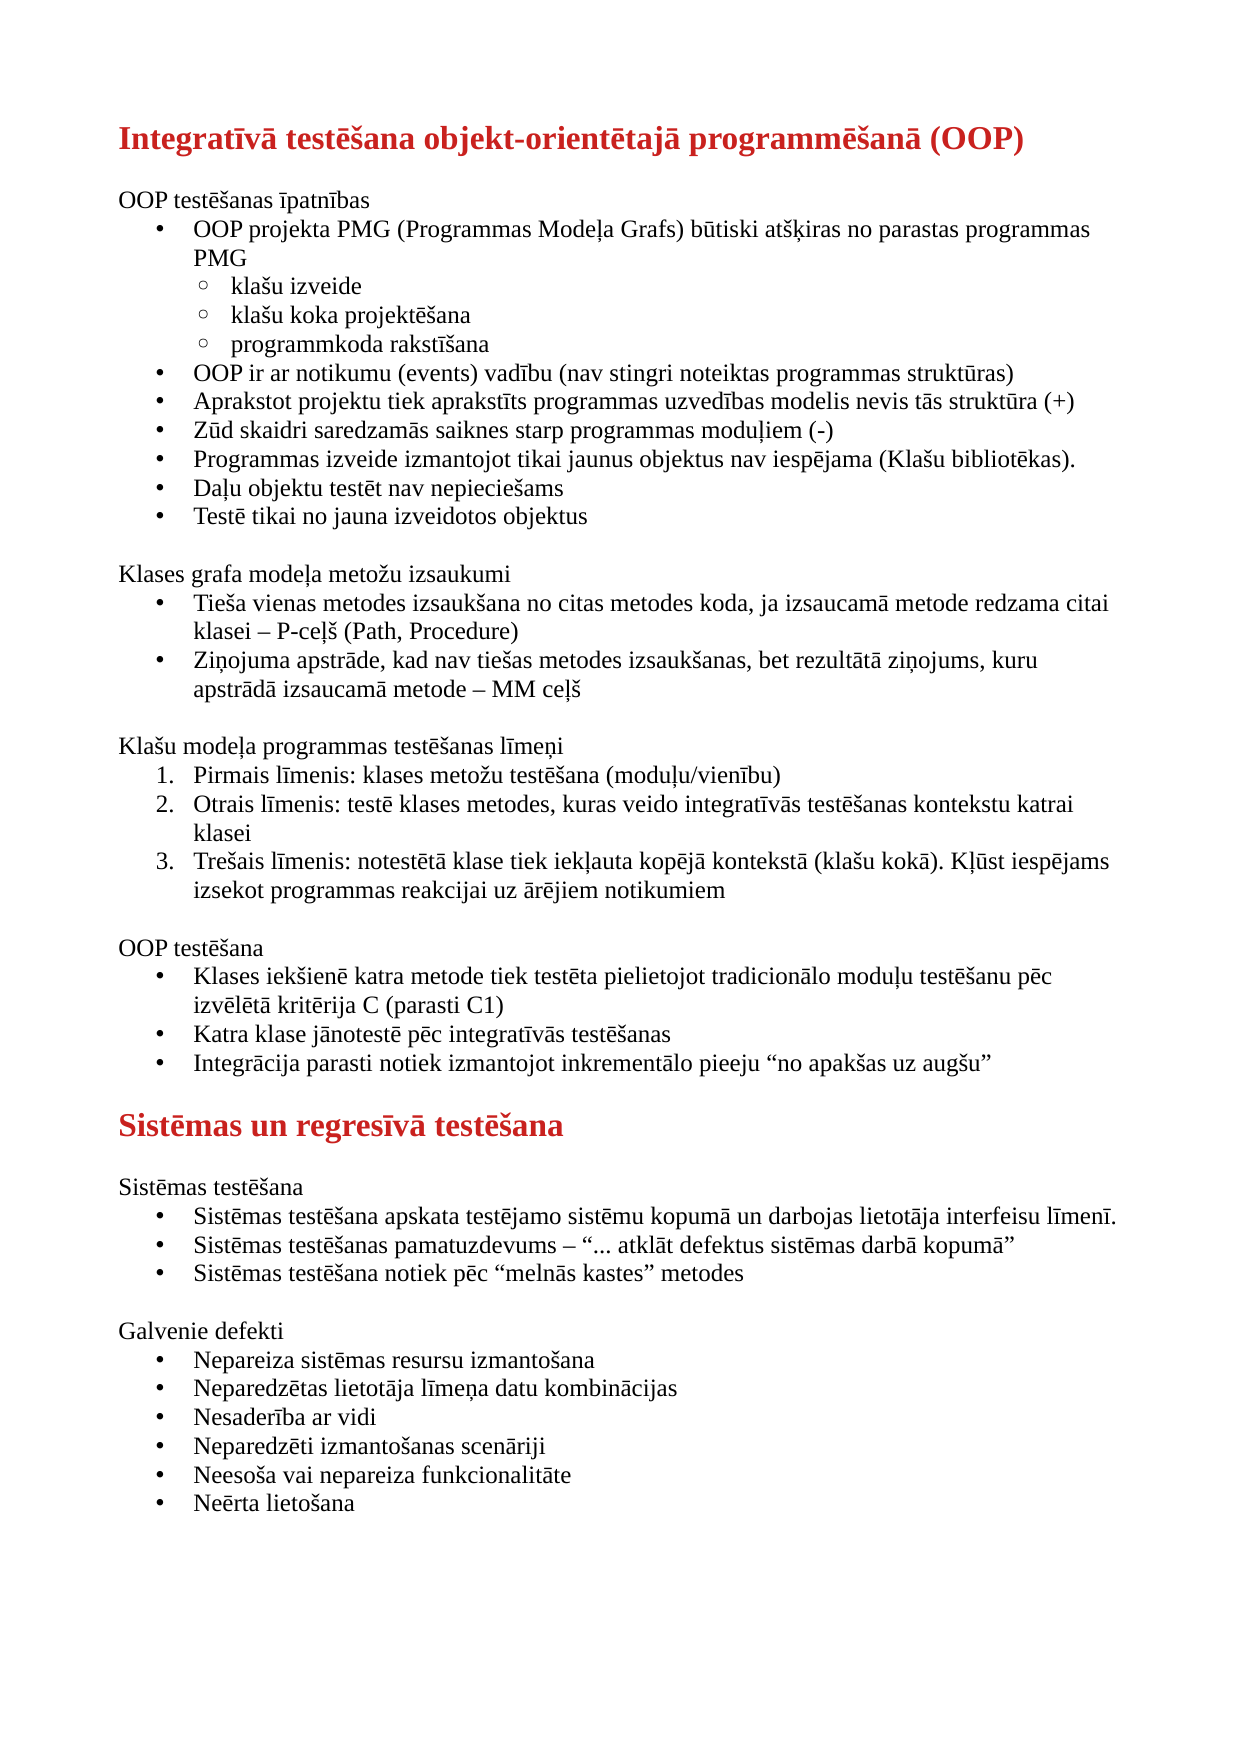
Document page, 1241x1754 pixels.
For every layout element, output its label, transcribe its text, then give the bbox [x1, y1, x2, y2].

list Ziņojuma apstrāde, kad nav tiešas metodes izsaukšanas, bet rezultātā ziņojums, kuru apstrādā izsaucamā metode – MM ceļš [156, 645, 1122, 703]
text Klašu modeļa programmas testēšanas līmeņi [118, 731, 1122, 760]
list Sistēmas testēšanas pamatuzdevums – “... atklāt defektus sistēmas darbā kopumā” [156, 1230, 1122, 1258]
list Tieša vienas metodes izsaukšana no citas metodes koda, ja izsaucamā metode redzama citai klasei – P-ceļš (Path, Procedure) [156, 588, 1122, 645]
list Nepareiza sistēmas resursu izmantošana [156, 1345, 1122, 1373]
list Klases iekšienē katra metode tiek testēta pielietojot tradicionālo moduļu testēšanu pēc izvēlētā kritērija C (parasti C1) [156, 961, 1122, 1019]
list Daļu objektu testēt nav nepieciešams [156, 473, 1122, 501]
text Sistēmas testēšana [118, 1172, 1122, 1201]
list klašu koka projektēšana [193, 300, 1122, 329]
list Nesaderība ar vidi [156, 1402, 1122, 1431]
list Neparedzēti izmantošanas scenāriji [156, 1431, 1122, 1460]
list OOP projekta PMG (Programmas Modeļa Grafs) būtiski atšķiras no parastas programmas PMG [156, 214, 1122, 271]
text OOP testēšanas īpatnības [118, 185, 1122, 214]
list Neērta lietošana [156, 1488, 1122, 1517]
list OOP ir ar notikumu (events) vadību (nav stingri noteiktas programmas struktūras) [156, 358, 1122, 386]
list Neesoša vai nepareiza funkcionalitāte [156, 1460, 1122, 1488]
list Otrais līmenis: testē klases metodes, kuras veido integratīvās testēšanas kontekstu katrai klasei [156, 789, 1122, 846]
text OOP testēšana [118, 933, 1122, 961]
list Zūd skaidri saredzamās saiknes starp programmas moduļiem (-) [156, 415, 1122, 444]
list Neparedzētas lietotāja līmeņa datu kombinācijas [156, 1373, 1122, 1402]
list Trešais līmenis: notestētā klase tiek iekļauta kopējā kontekstā (klašu kokā). Kļūst iespējams izsekot programmas reakcijai uz ārējiem notikumiem [156, 846, 1122, 904]
list Aprakstot projektu tiek aprakstīts programmas uzvedības modelis nevis tās struktūra (+) [156, 386, 1122, 415]
list Sistēmas testēšana apskata testējamo sistēmu kopumā un darbojas lietotāja interfeisu līmenī. [156, 1201, 1122, 1230]
list Integrācija parasti notiek izmantojot inkrementālo pieeju “no apakšas uz augšu” [156, 1048, 1122, 1076]
list Testē tikai no jauna izveidotos objektus [156, 501, 1122, 530]
text Galvenie defekti [118, 1316, 1122, 1345]
list programmkoda rakstīšana [193, 329, 1122, 358]
list klašu izveide [193, 271, 1122, 300]
list Programmas izveide izmantojot tikai jaunus objektus nav iespējama (Klašu bibliotēkas). [156, 444, 1122, 473]
text Klases grafa modeļa metožu izsaukumi [118, 559, 1122, 588]
text Sistēmas un regresīvā testēšana [118, 1105, 1122, 1143]
text Integratīvā testēšana objekt-orientētajā programmēšanā (OOP) [118, 118, 1122, 156]
list Katra klase jānotestē pēc integratīvās testēšanas [156, 1019, 1122, 1048]
list Sistēmas testēšana notiek pēc “melnās kastes” metodes [156, 1258, 1122, 1287]
list Pirmais līmenis: klases metožu testēšana (moduļu/vienību) [156, 760, 1122, 789]
